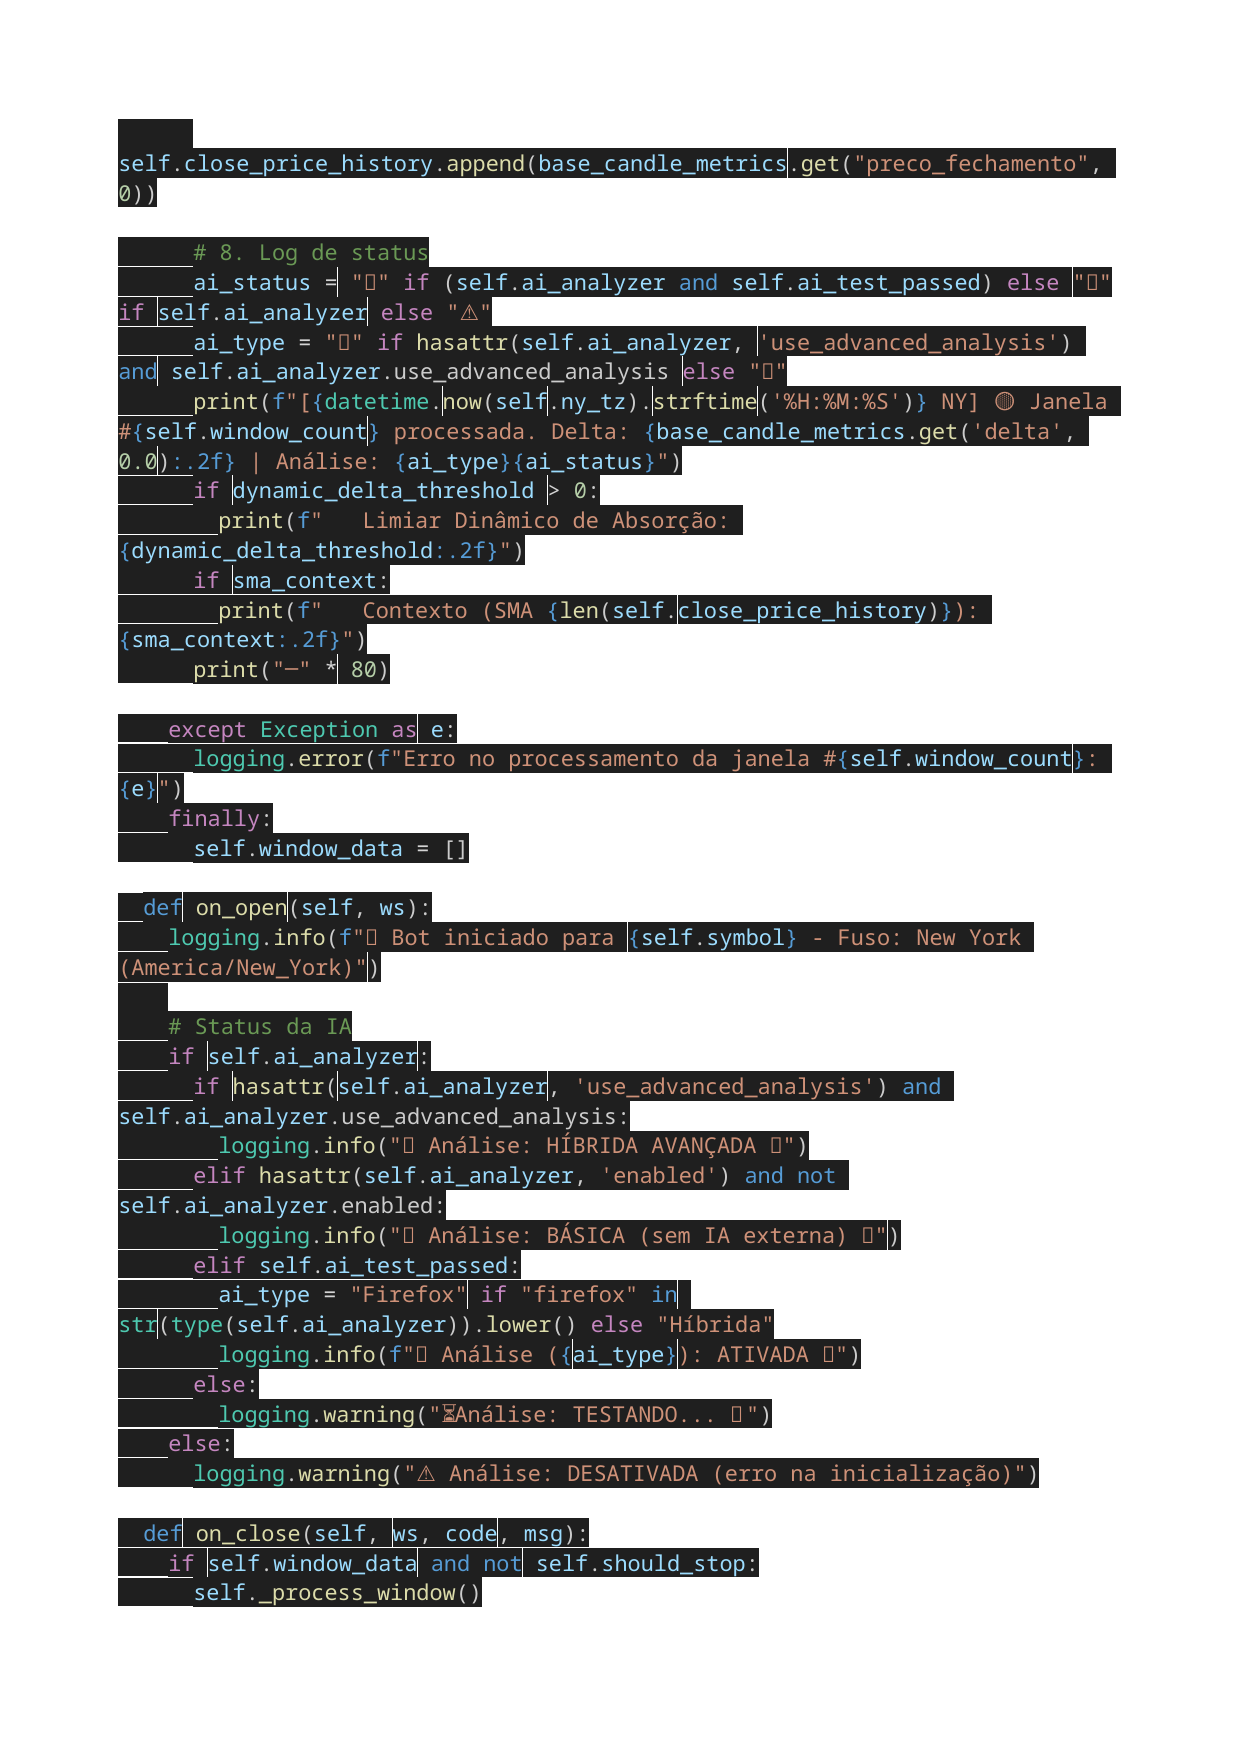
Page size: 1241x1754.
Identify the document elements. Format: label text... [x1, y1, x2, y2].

text if sma_context: [118, 565, 1122, 594]
text except Exception as e: [118, 714, 1122, 743]
text def on_close(self, ws, code, msg): [118, 1518, 1122, 1547]
text self._process_window() [118, 1577, 1122, 1607]
text logging.error(f"Erro no processamento da janela #{self.window_count}: {e}") [118, 743, 1122, 803]
text ai_status = "✅" if (self.ai_analyzer and self.ai_test_passed) else "❌" if self.ai_analyzer else "⚠️" [118, 267, 1122, 326]
text logging.warning("🤖 Análise: TESTANDO... ⏳") [118, 1399, 1122, 1428]
text print(f" Contexto (SMA {len(self.close_price_history)}): {sma_context:.2f}") [118, 594, 1122, 654]
text print(f"[{datetime.now(self.ny_tz).strftime('%H:%M:%S')} NY] 🟡 Janela #{self.window_count} processada. Delta: {base_candle_metrics.get('delta', 0.0):.2f} | Análise: {ai_type}{ai_status}") [118, 386, 1122, 475]
text if self.ai_analyzer: [118, 1041, 1122, 1071]
text logging.info("🧠 Análise: HÍBRIDA AVANÇADA ✅") [118, 1131, 1122, 1160]
text logging.info("🤖 Análise: BÁSICA (sem IA externa) ✅") [118, 1220, 1122, 1250]
text print(f" Limiar Dinâmico de Absorção: {dynamic_delta_threshold:.2f}") [118, 505, 1122, 565]
text def on_open(self, ws): [118, 892, 1122, 922]
text # Status da IA [118, 1011, 1122, 1041]
text if hasattr(self.ai_analyzer, 'use_advanced_analysis') and self.ai_analyzer.use_advanced_analysis: [118, 1071, 1122, 1131]
text finally: [118, 803, 1122, 833]
text elif self.ai_test_passed: [118, 1250, 1122, 1279]
text ai_type = "🧠" if hasattr(self.ai_analyzer, 'use_advanced_analysis') and self.ai_analyzer.use_advanced_analysis else "🤖" [118, 326, 1122, 386]
text logging.info(f"🧠 Análise ({ai_type}): ATIVADA ✅") [118, 1339, 1122, 1369]
text else: [118, 1369, 1122, 1399]
text self.close_price_history.append(base_candle_metrics.get("preco_fechamento", 0)) [118, 118, 1122, 207]
text if self.window_data and not self.should_stop: [118, 1547, 1122, 1577]
text ai_type = "Firefox" if "firefox" in str(type(self.ai_analyzer)).lower() else "Híbrida" [118, 1279, 1122, 1339]
text logging.warning("⚠️ Análise: DESATIVADA (erro na inicialização)") [118, 1458, 1122, 1488]
text elif hasattr(self.ai_analyzer, 'enabled') and not self.ai_analyzer.enabled: [118, 1160, 1122, 1220]
text # 8. Log de status [118, 237, 1122, 267]
text self.window_data = [] [118, 833, 1122, 863]
text else: [118, 1428, 1122, 1458]
text if dynamic_delta_threshold > 0: [118, 475, 1122, 505]
text print("─" * 80) [118, 654, 1122, 684]
text logging.info(f"🚀 Bot iniciado para {self.symbol} - Fuso: New York (America/New_York)") [118, 922, 1122, 982]
